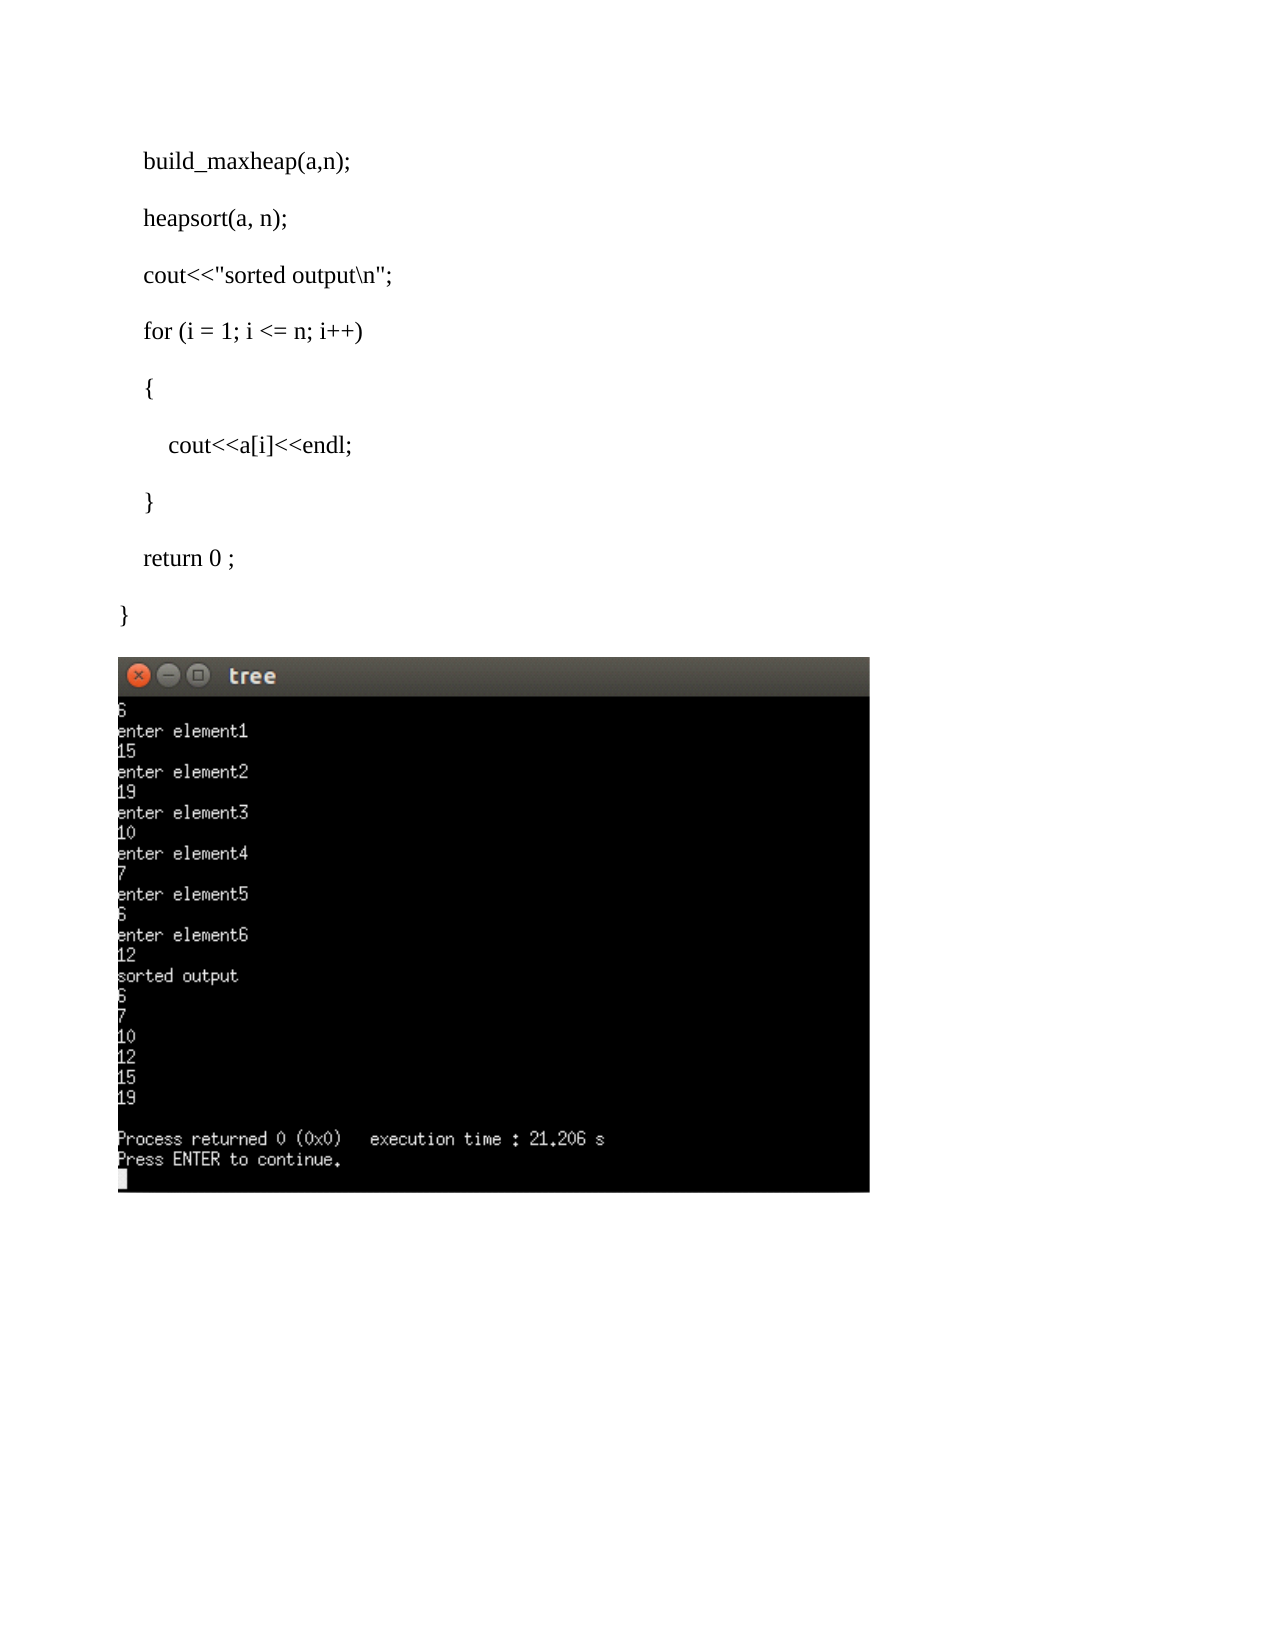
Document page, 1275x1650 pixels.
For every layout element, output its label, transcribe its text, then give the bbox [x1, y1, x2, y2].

text for (i = 1; i <= n; i++) [118, 316, 1157, 345]
text build_maxheap(a,n); [118, 146, 1157, 175]
text heapsort(a, n); [118, 203, 1157, 232]
text cout<<"sorted output\n"; [118, 260, 1157, 288]
text return 0 ; [118, 543, 1157, 572]
text cout<<a[i]<<endl; [118, 430, 1157, 459]
text } [118, 487, 1157, 516]
text { [118, 373, 1157, 402]
text } [118, 600, 1157, 629]
